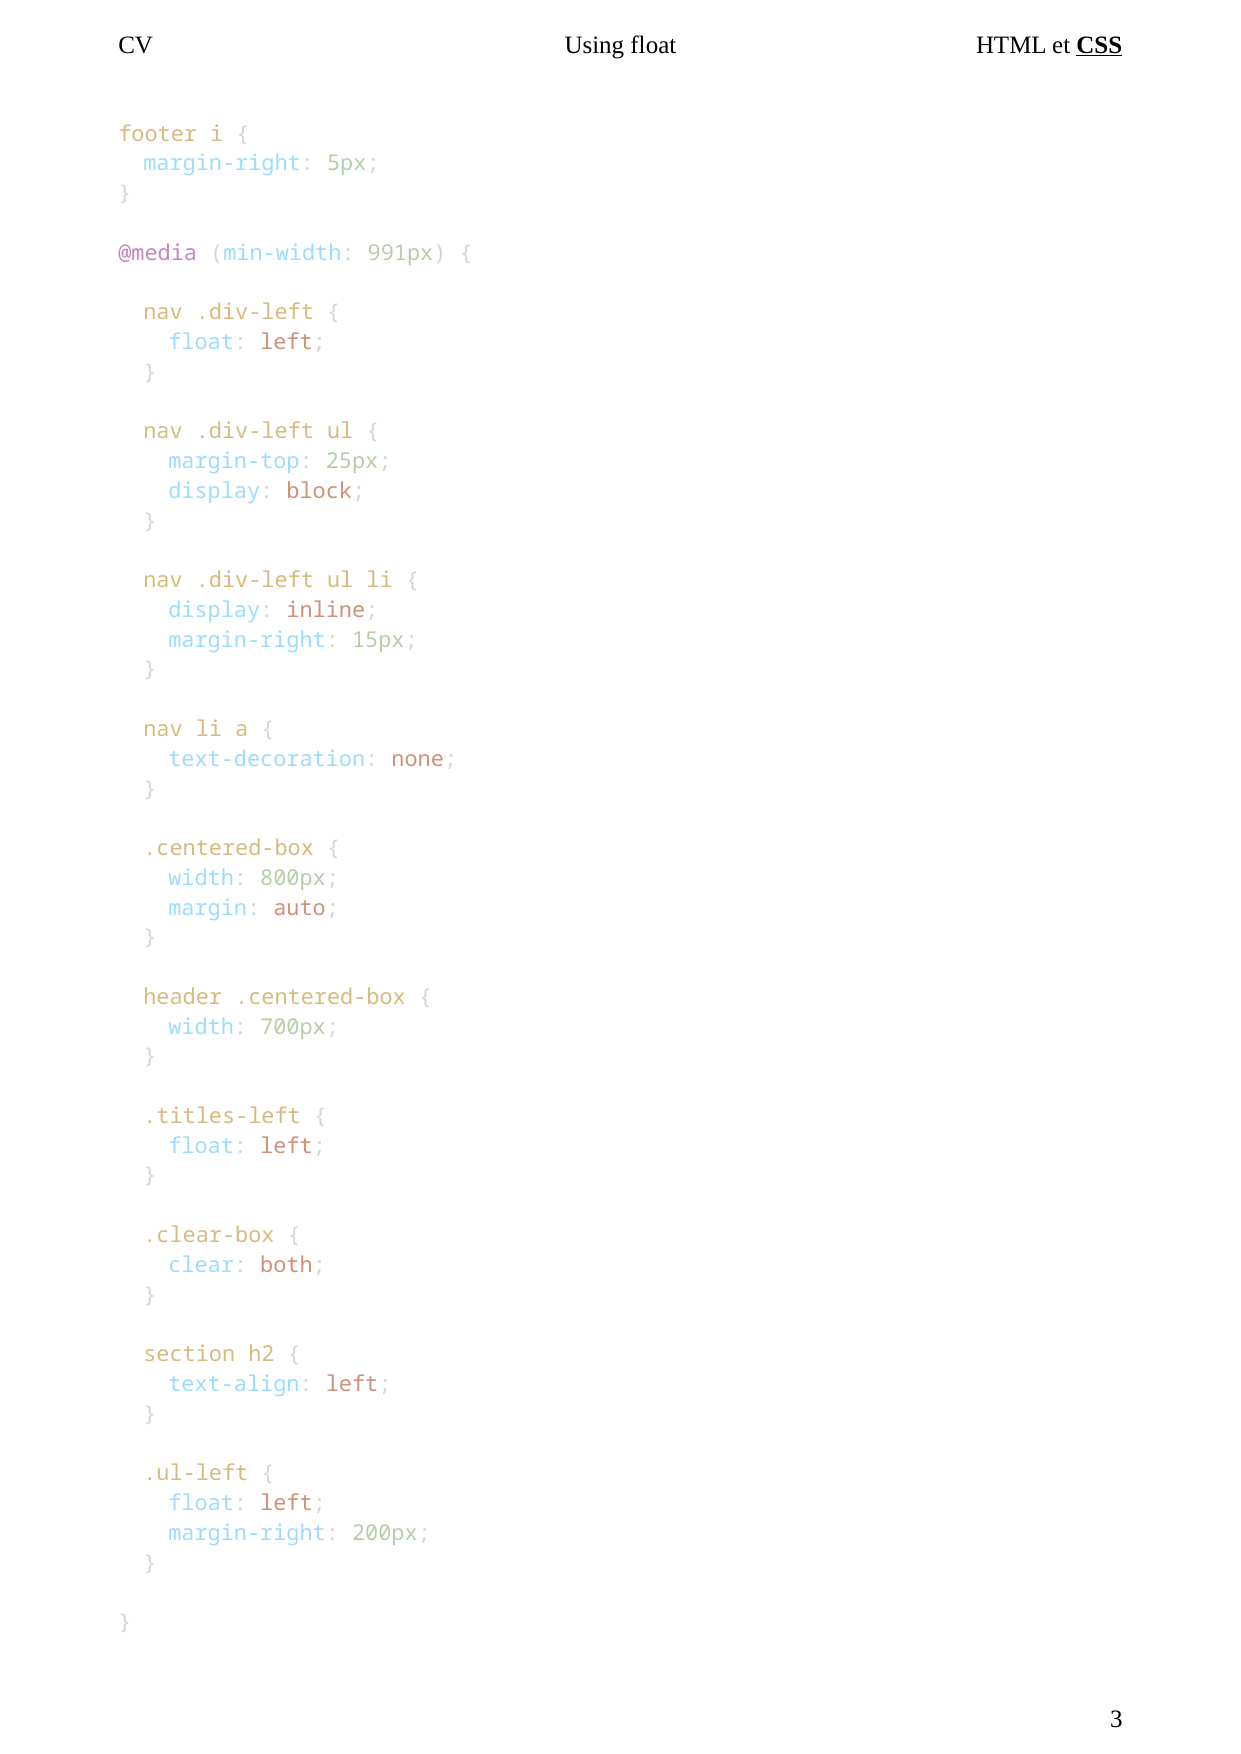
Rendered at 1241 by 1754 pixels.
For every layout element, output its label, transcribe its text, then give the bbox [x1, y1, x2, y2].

text } [118, 177, 1122, 207]
text margin-right: 200px; [118, 1517, 1122, 1546]
text } [118, 921, 1122, 951]
text display: inline; [118, 594, 1122, 624]
text float: left; [118, 1487, 1122, 1517]
text text-decoration: none; [118, 743, 1122, 772]
text } [118, 1398, 1122, 1427]
text } [118, 504, 1122, 534]
text nav .div-left ul li { [118, 564, 1122, 594]
text } [118, 1159, 1122, 1189]
text margin-right: 15px; [118, 624, 1122, 653]
text nav li a { [118, 713, 1122, 743]
text @media (min-width: 991px) { [118, 237, 1122, 266]
text margin: auto; [118, 892, 1122, 921]
text footer i { [118, 118, 1122, 147]
text } [118, 356, 1122, 386]
text header .centered-box { [118, 981, 1122, 1011]
text .titles-left { [118, 1100, 1122, 1130]
text float: left; [118, 326, 1122, 356]
text } [118, 1606, 1122, 1636]
text margin-top: 25px; [118, 445, 1122, 475]
text } [118, 1546, 1122, 1576]
text section h2 { [118, 1338, 1122, 1368]
text nav .div-left { [118, 296, 1122, 326]
text nav .div-left ul { [118, 415, 1122, 445]
text margin-right: 5px; [118, 147, 1122, 177]
text display: block; [118, 475, 1122, 504]
text float: left; [118, 1130, 1122, 1159]
text .clear-box { [118, 1219, 1122, 1249]
text .ul-left { [118, 1457, 1122, 1487]
text width: 800px; [118, 862, 1122, 892]
text } [118, 653, 1122, 683]
text clear: both; [118, 1249, 1122, 1278]
text width: 700px; [118, 1011, 1122, 1040]
text text-align: left; [118, 1368, 1122, 1398]
text } [118, 1278, 1122, 1308]
text } [118, 772, 1122, 802]
text } [118, 1040, 1122, 1070]
text .centered-box { [118, 832, 1122, 862]
